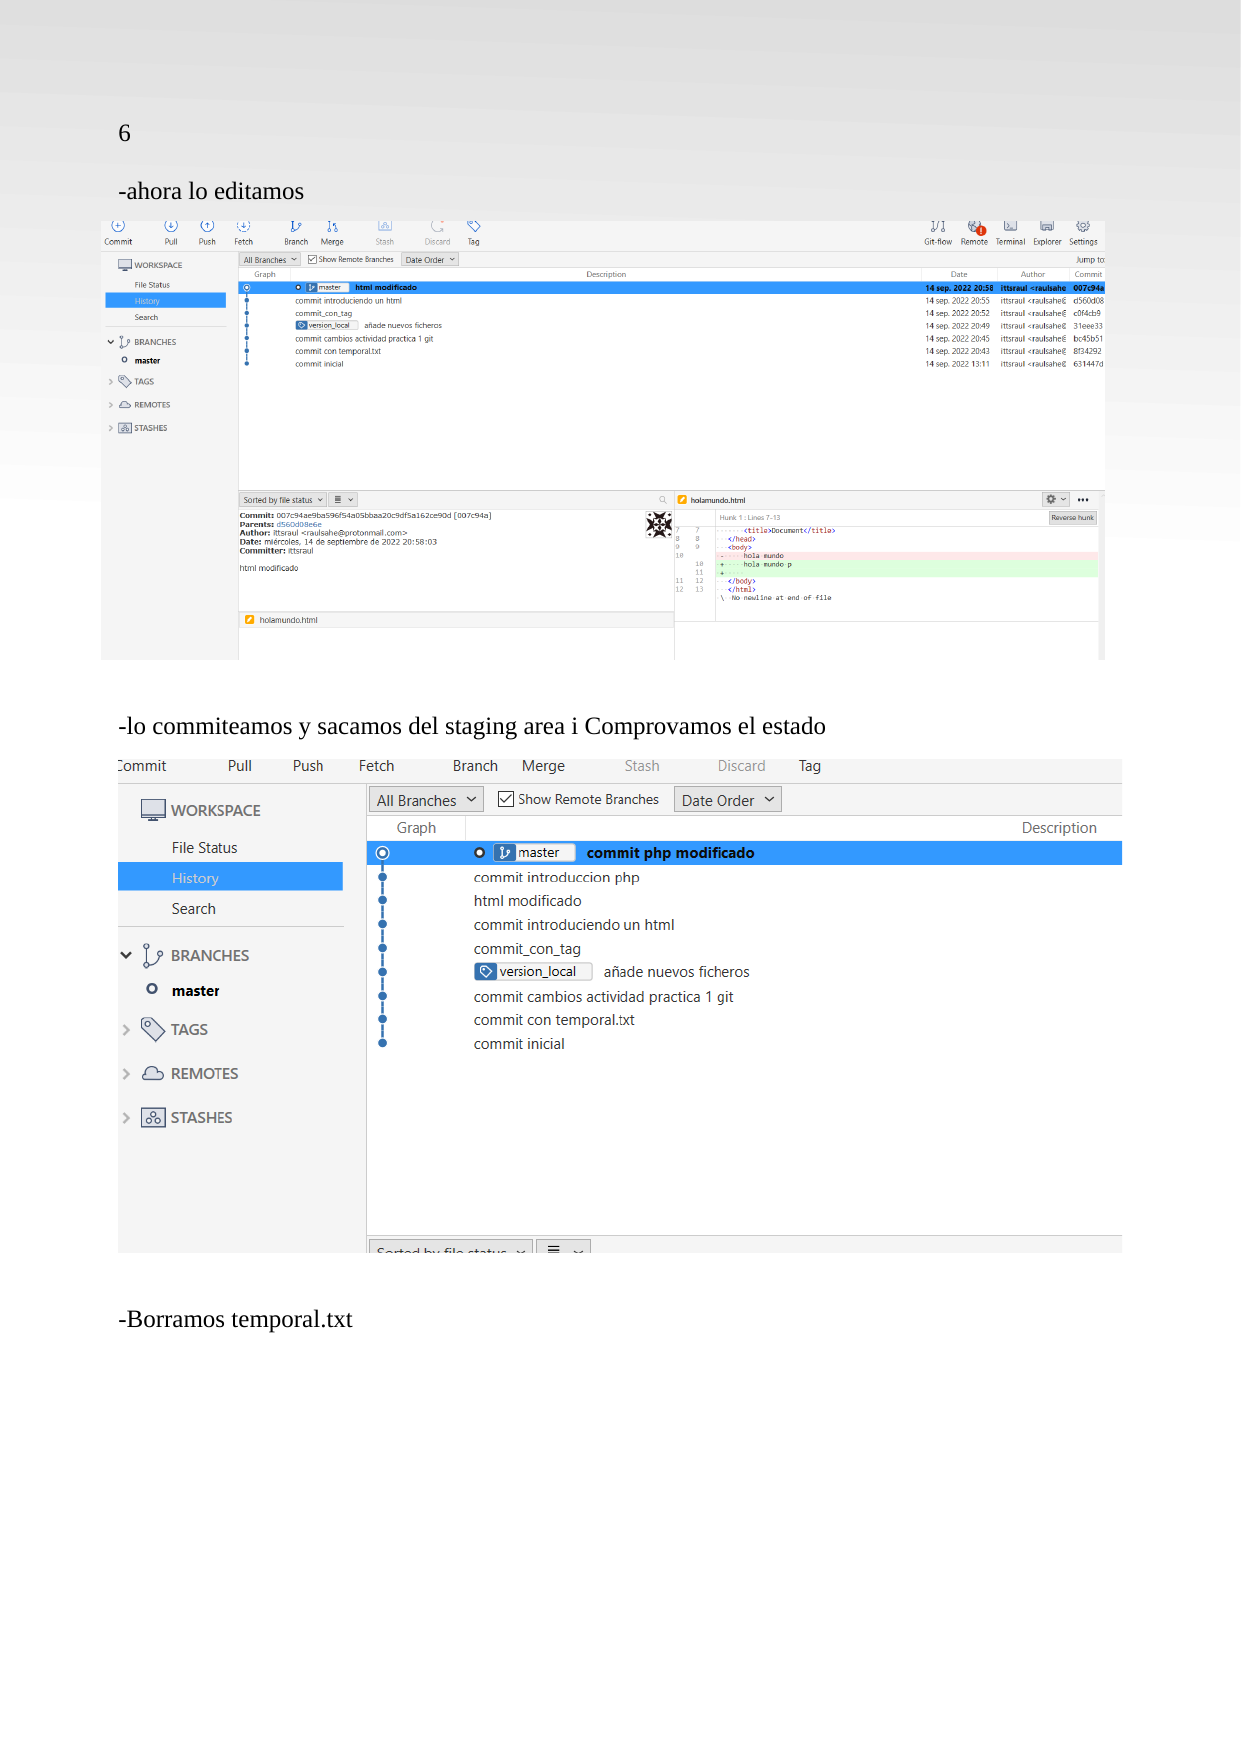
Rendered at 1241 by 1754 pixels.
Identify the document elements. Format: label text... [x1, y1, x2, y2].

picture [101, 221, 1105, 660]
picture [118, 759, 1123, 1253]
text -lo commiteamos y sacamos del staging area i Comprovamos el estado [118, 711, 1122, 740]
text -ahora lo editamos [118, 176, 1122, 205]
text -Borramos temporal.txt [118, 1304, 1122, 1333]
